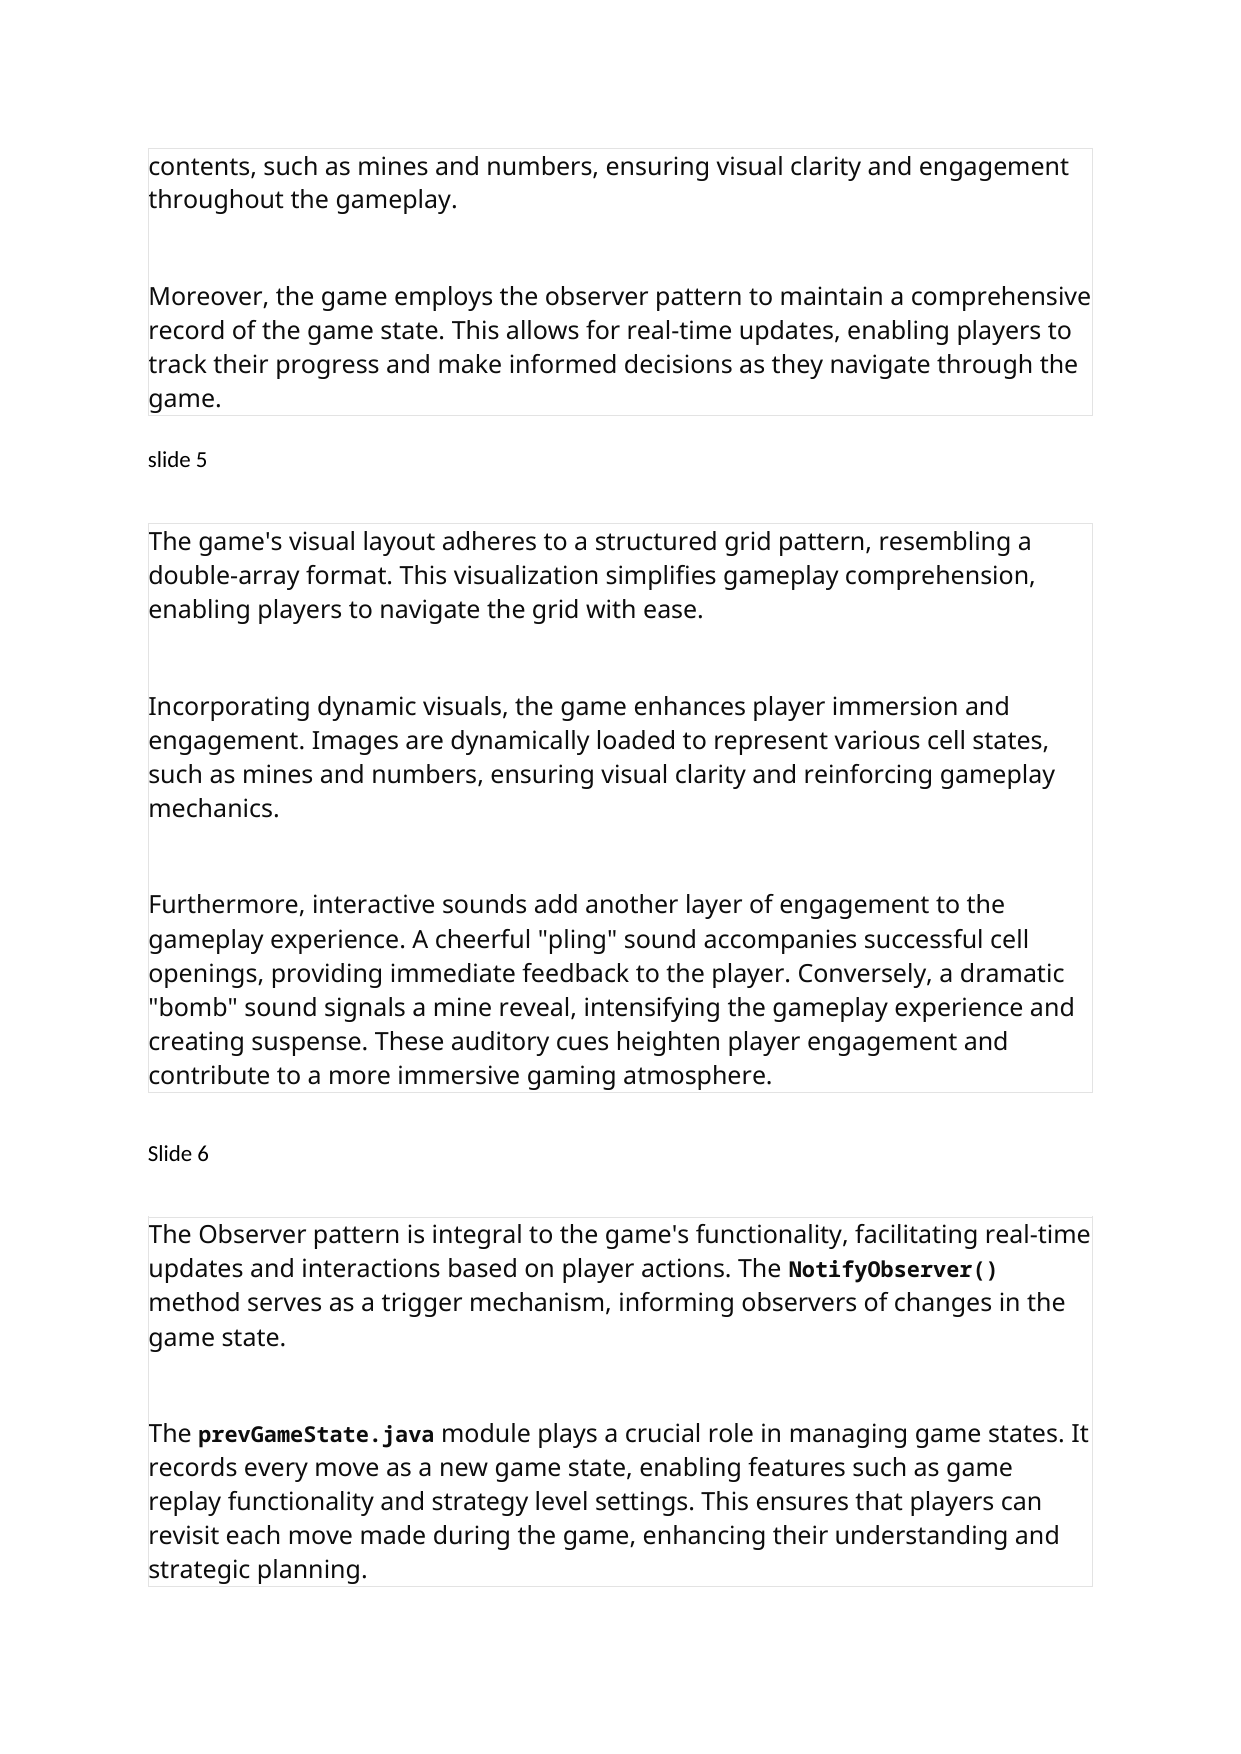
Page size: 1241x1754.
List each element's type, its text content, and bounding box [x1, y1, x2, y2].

text The game's visual layout adheres to a structured grid pattern, resembling a double-array format. This visualization simplifies gameplay comprehension, enabling players to navigate the grid with ease. [149, 524, 1092, 626]
text Incorporating dynamic visuals, the game enhances player immersion and engagement. Images are dynamically loaded to represent various cell states, such as mines and numbers, ensuring visual clarity and reinforcing gameplay mechanics. [149, 688, 1092, 825]
text contents, such as mines and numbers, ensuring visual clarity and engagement throughout the gameplay. [149, 149, 1092, 216]
text slide 5 [148, 416, 1093, 473]
text Moreover, the game employs the observer pattern to maintain a comprehensive record of the game state. This allows for real-time updates, enabling players to track their progress and make informed decisions as they navigate through the game. [149, 278, 1092, 415]
text Furthermore, interactive sounds add another layer of engagement to the gameplay experience. A cheerful "pling" sound accompanies successful cell openings, providing immediate feedback to the player. Conversely, a dramatic "bomb" sound signals a mine reveal, intensifying the gameplay experience and creating suspense. These auditory cues heighten player engagement and contribute to a more immersive gaming atmosphere. [149, 887, 1092, 1092]
text The Observer pattern is integral to the game's functionality, facilitating real-time updates and interactions based on player actions. The NotifyObserver() method serves as a trigger mechanism, informing observers of changes in the game state. [149, 1218, 1092, 1353]
text Slide 6 [148, 1139, 1093, 1167]
text The prevGameState.java module plays a crucial role in managing game states. It records every move as a new game state, enabling features such as game replay functionality and strategy level settings. This ensures that players can revisit each move made during the game, enhancing their understanding and strategic planning. [149, 1415, 1092, 1586]
